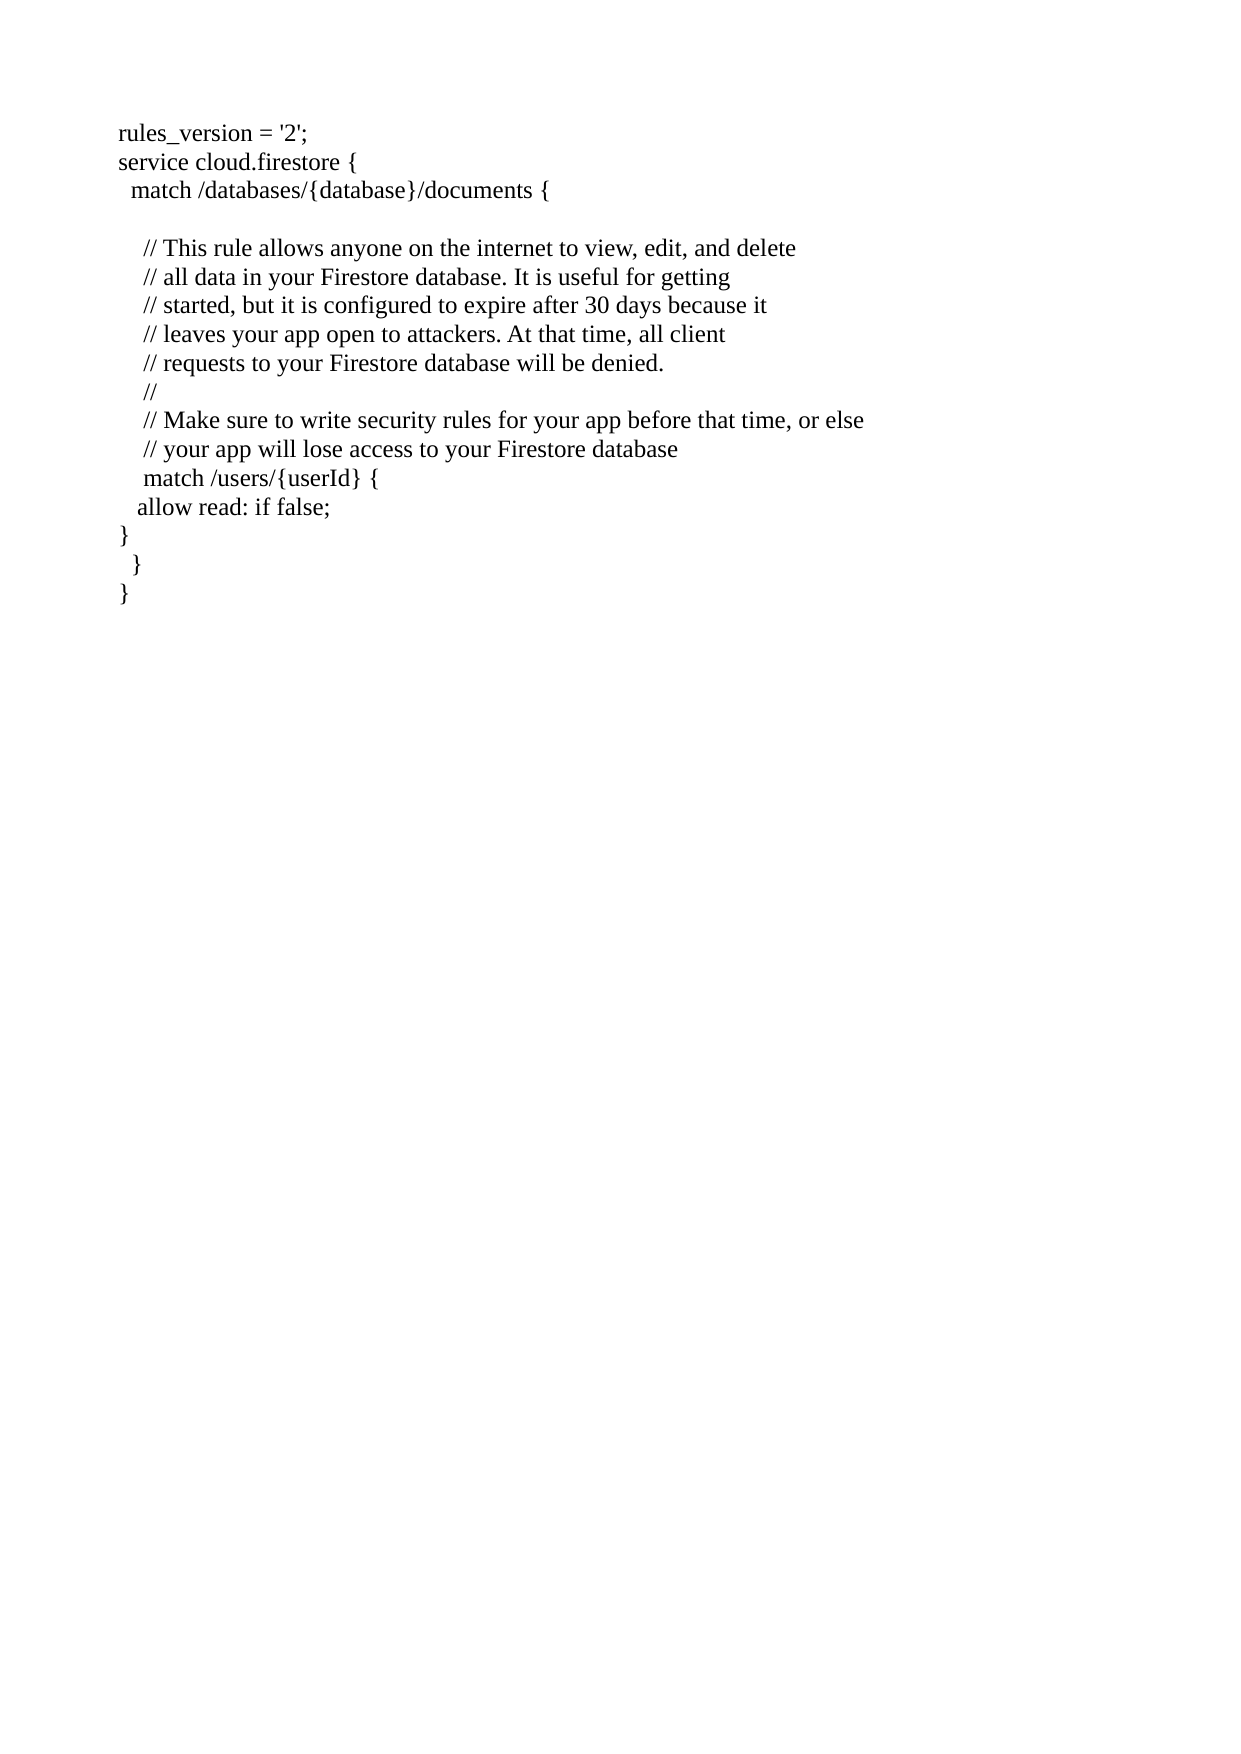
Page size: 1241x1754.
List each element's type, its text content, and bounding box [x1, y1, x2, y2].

text } [118, 549, 1122, 578]
text } [118, 521, 1122, 549]
text match /databases/{database}/documents { [118, 176, 1122, 204]
text // leaves your app open to attackers. At that time, all client [118, 319, 1122, 348]
text match /users/{userId} { [118, 463, 1122, 492]
text // requests to your Firestore database will be denied. [118, 348, 1122, 377]
text // your app will lose access to your Firestore database [118, 434, 1122, 463]
text // Make sure to write security rules for your app before that time, or else [118, 406, 1122, 434]
text } [118, 578, 1122, 607]
text // [118, 377, 1122, 406]
text service cloud.firestore { [118, 147, 1122, 176]
text // started, but it is configured to expire after 30 days because it [118, 291, 1122, 319]
text rules_version = '2'; [118, 118, 1122, 147]
text // all data in your Firestore database. It is useful for getting [118, 262, 1122, 291]
text // This rule allows anyone on the internet to view, edit, and delete [118, 233, 1122, 262]
text allow read: if false; [118, 492, 1122, 521]
